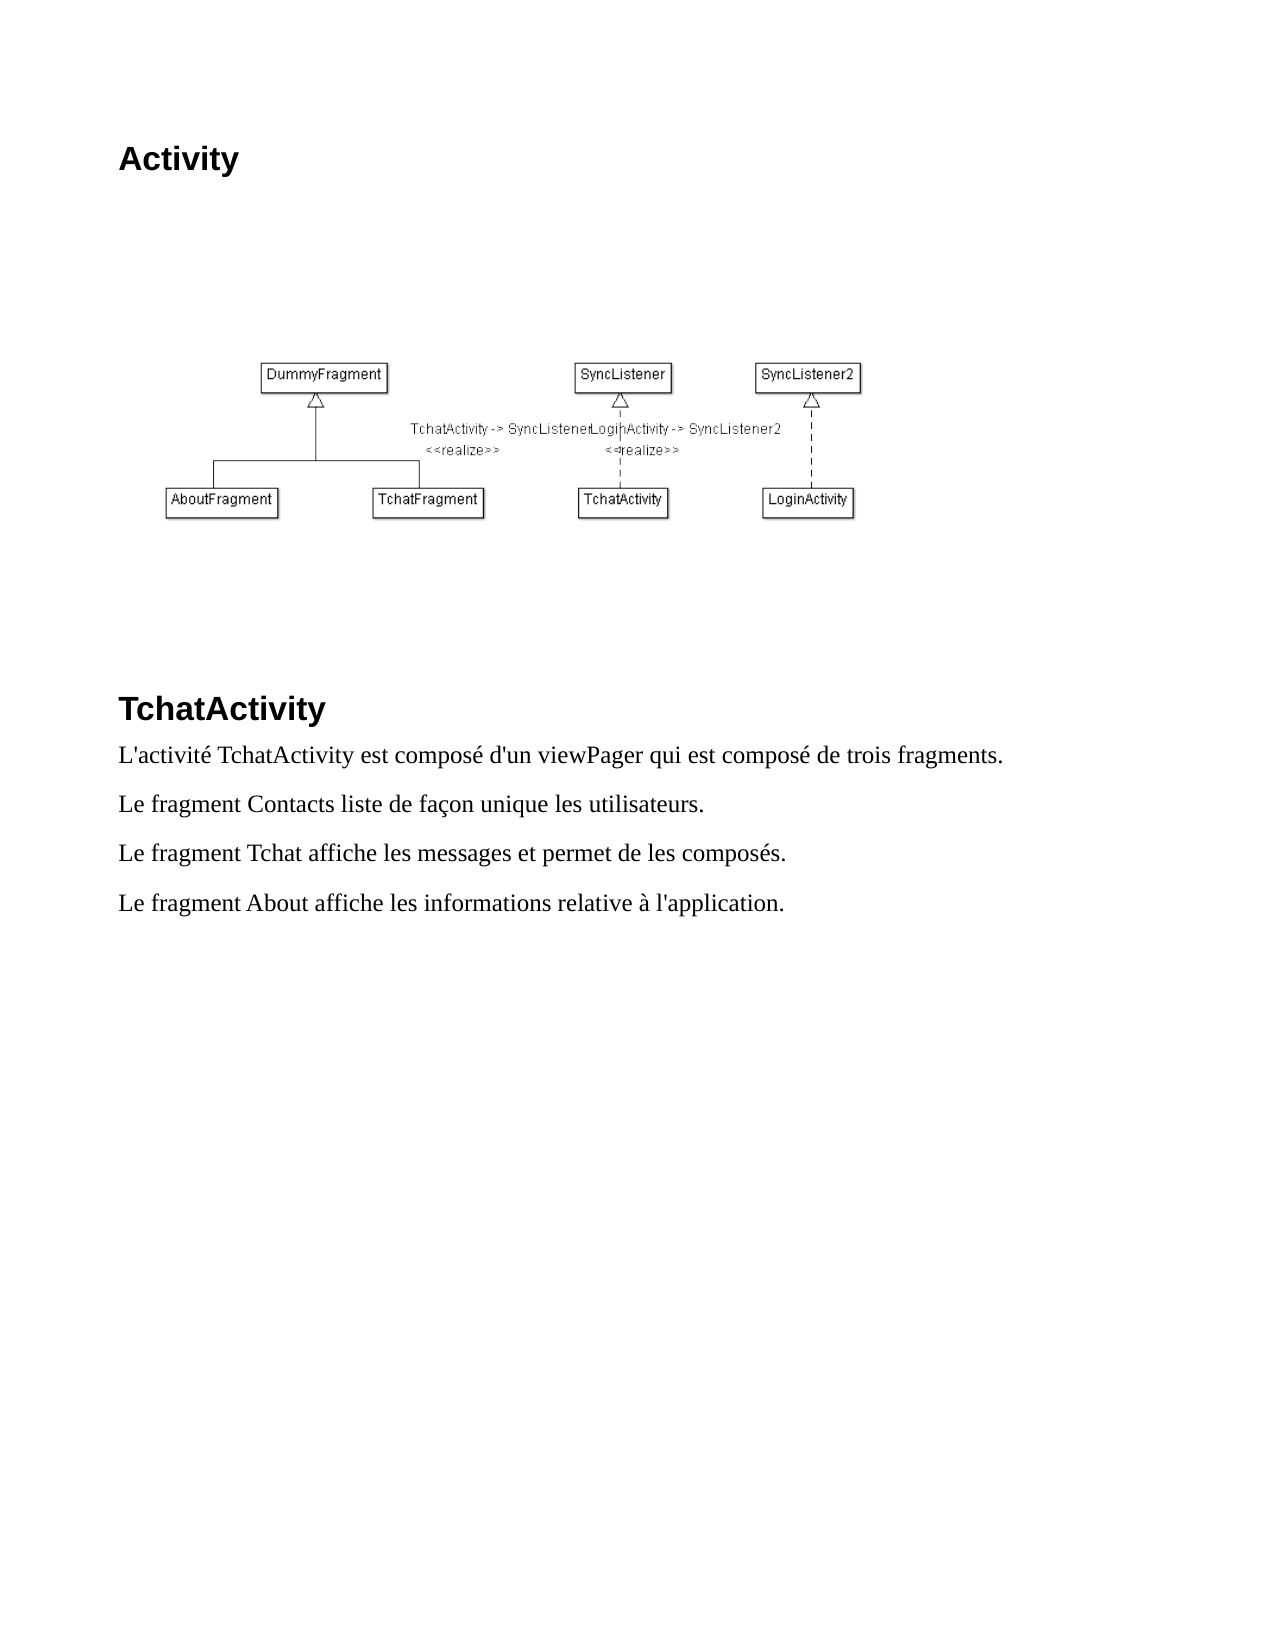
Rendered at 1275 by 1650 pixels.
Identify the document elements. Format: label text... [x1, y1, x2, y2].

text Le fragment Tchat affiche les messages et permet de les composés. [118, 838, 1157, 867]
text L'activité TchatActivity est composé d'un viewPager qui est composé de trois fragments. [118, 740, 1157, 769]
text Le fragment Contacts liste de façon unique les utilisateurs. [118, 789, 1157, 818]
picture [118, 190, 1157, 690]
subtitle TchatActivity [118, 690, 1157, 728]
subtitle Activity [118, 139, 1157, 178]
text Le fragment About affiche les informations relative à l'application. [118, 888, 1157, 916]
